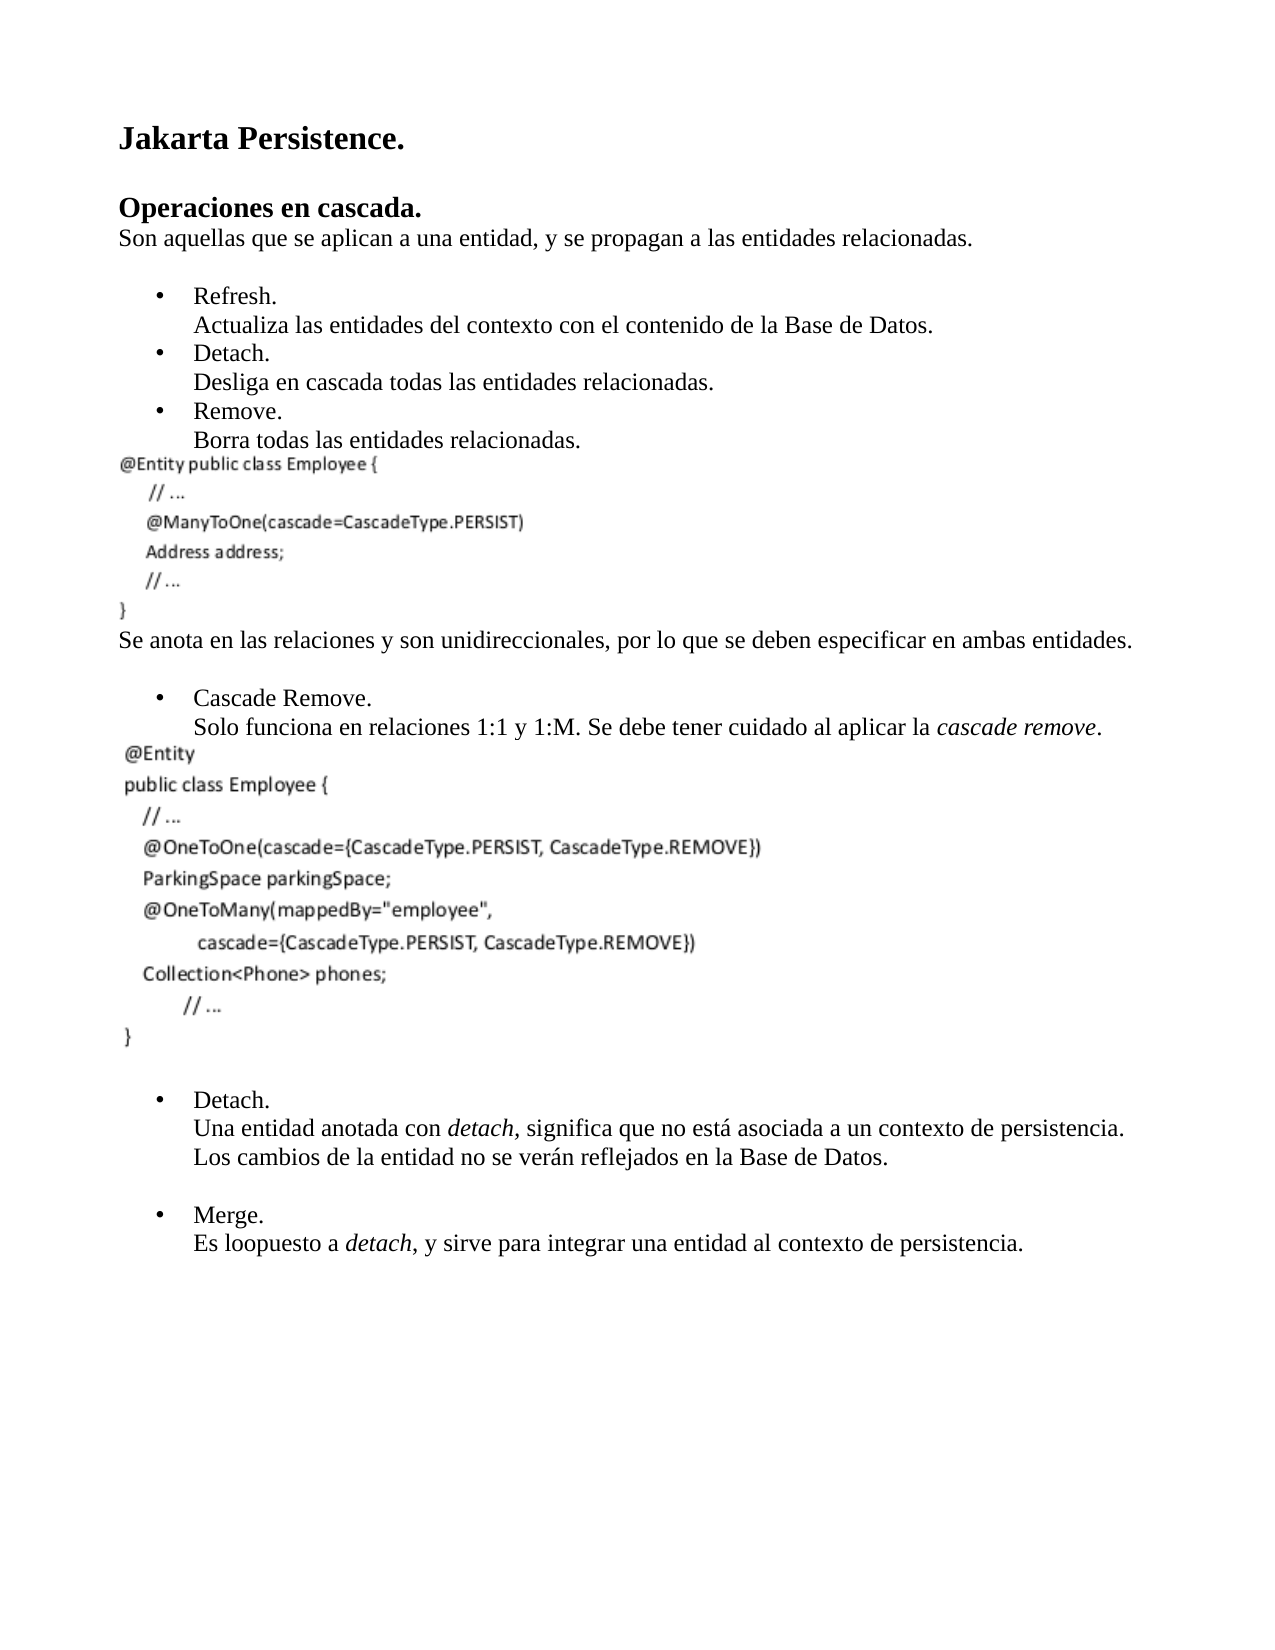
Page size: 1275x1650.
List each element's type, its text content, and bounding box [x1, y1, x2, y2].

list Refresh. [156, 281, 1157, 310]
list Actualiza las entidades del contexto con el contenido de la Base de Datos. [156, 310, 1157, 338]
list Cascade Remove. [156, 683, 1157, 712]
picture [118, 740, 769, 1056]
list Es loopuesto a detach, y sirve para integrar una entidad al contexto de persistencia. [156, 1228, 1157, 1257]
text Jakarta Persistence. [118, 118, 1157, 156]
text Son aquellas que se aplican a una entidad, y se propagan a las entidades relacionadas. [118, 223, 1157, 252]
list Detach. [156, 1085, 1157, 1113]
list Desliga en cascada todas las entidades relacionadas. [156, 367, 1157, 396]
list Merge. [156, 1200, 1157, 1228]
list Borra todas las entidades relacionadas. [156, 425, 1157, 453]
list Solo funciona en relaciones 1:1 y 1:M. Se debe tener cuidado al aplicar la cascade remove. [156, 712, 1157, 740]
list Una entidad anotada con detach, significa que no está asociada a un contexto de persistencia. [156, 1113, 1157, 1142]
list Remove. [156, 396, 1157, 425]
text Se anota en las relaciones y son unidireccionales, por lo que se deben especificar en ambas entidades. [118, 625, 1157, 654]
list Detach. [156, 338, 1157, 367]
picture [118, 453, 526, 626]
list Los cambios de la entidad no se verán reflejados en la Base de Datos. [156, 1142, 1157, 1171]
text Operaciones en cascada. [118, 190, 1157, 223]
